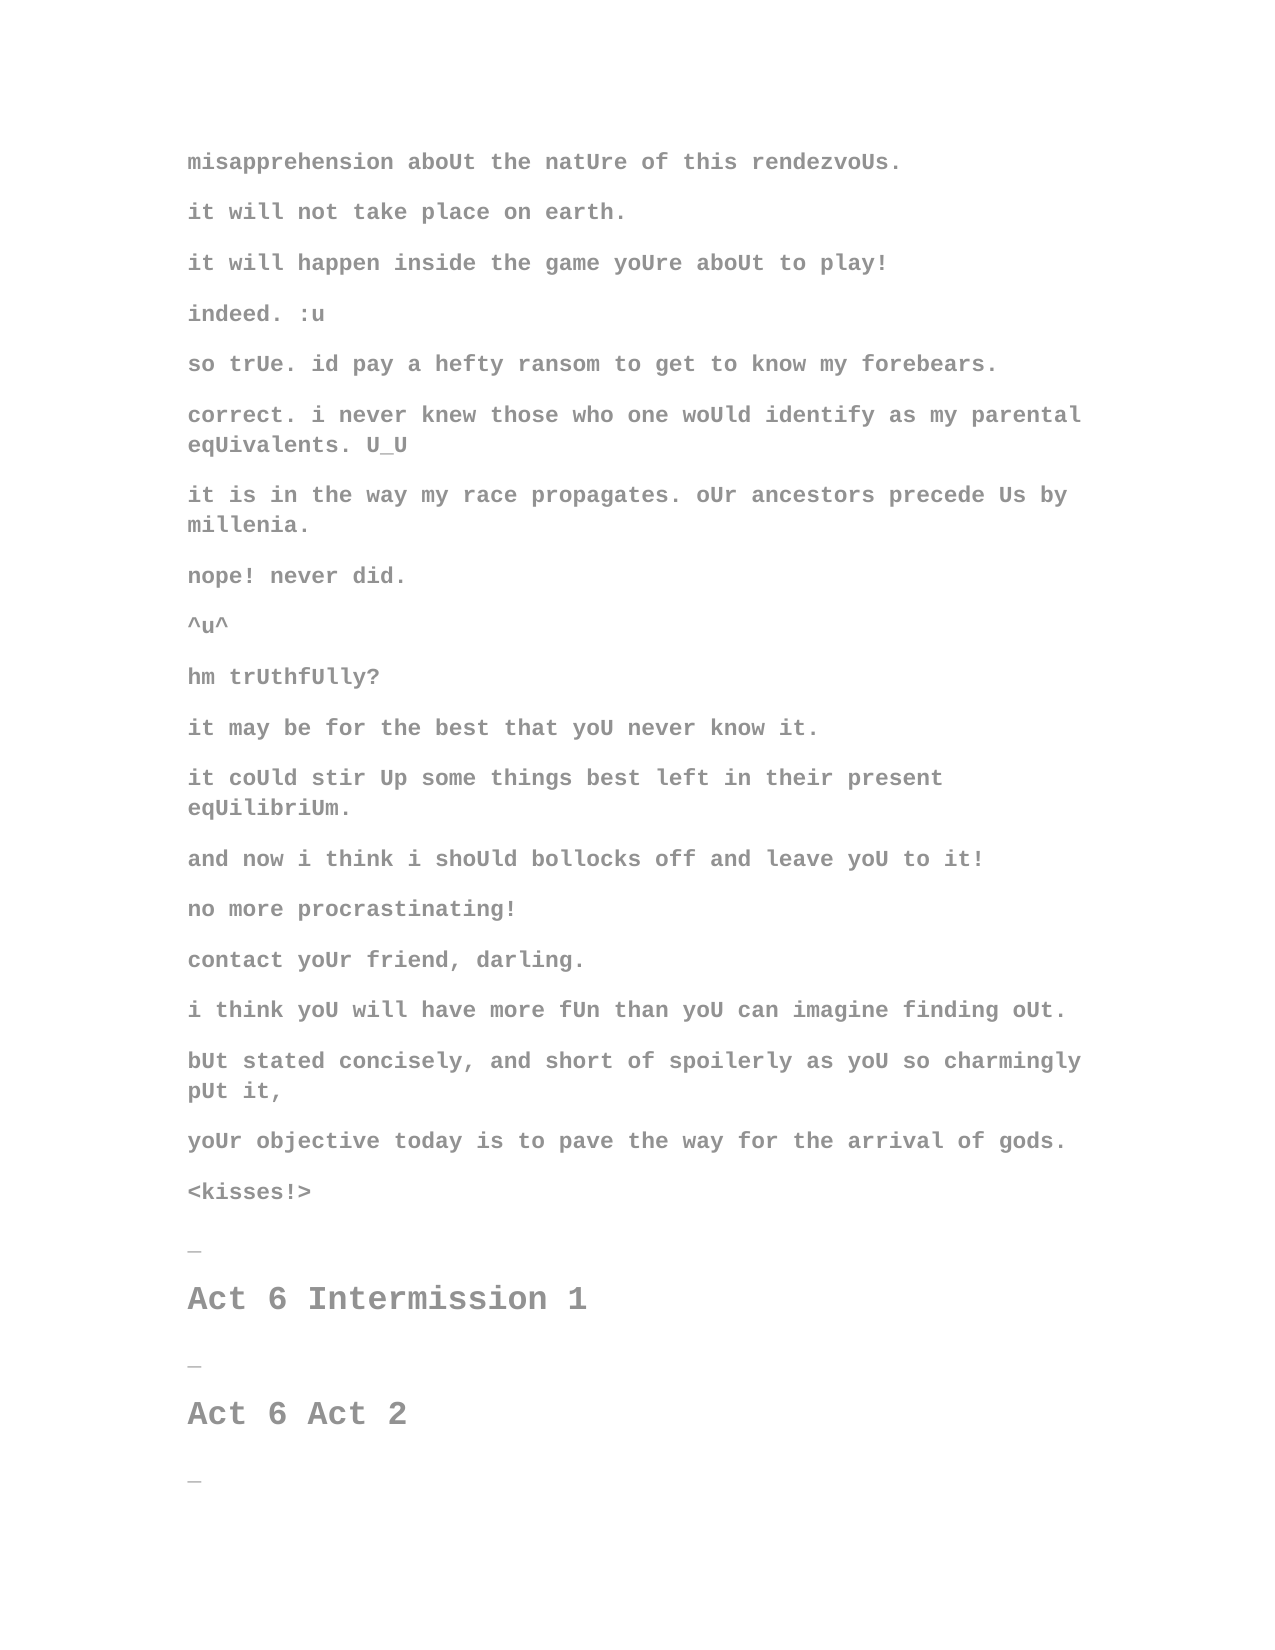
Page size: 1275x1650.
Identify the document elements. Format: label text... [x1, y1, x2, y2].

text contact yoUr friend, darling. [187, 948, 1087, 974]
text ^u^ [187, 614, 1087, 641]
text <kisses!> [187, 1180, 1087, 1206]
text nope! never did. [187, 564, 1087, 590]
text it will happen inside the game yoUre aboUt to play! [187, 251, 1087, 277]
text _ [187, 1461, 1087, 1487]
text it is in the way my race propagates. oUr ancestors precede Us by millenia. [187, 483, 1087, 539]
text yoUr objective today is to pave the way for the arrival of gods. [187, 1130, 1087, 1156]
text it coUld stir Up some things best left in their present eqUilibriUm. [187, 766, 1087, 822]
text so trUe. id pay a hefty ransom to get to know my forebears. [187, 352, 1087, 378]
text it will not take place on earth. [187, 201, 1087, 227]
text indeed. :u [187, 302, 1087, 328]
text i think yoU will have more fUn than yoU can imagine finding oUt. [187, 999, 1087, 1025]
text hm trUthfUlly? [187, 665, 1087, 691]
text misapprehension aboUt the natUre of this rendezvoUs. [187, 150, 1087, 176]
text correct. i never knew those who one woUld identify as my parental eqUivalents. U_U [187, 403, 1087, 459]
text Act 6 Act 2 [187, 1397, 1087, 1434]
text _ [187, 1231, 1087, 1257]
text it may be for the best that yoU never know it. [187, 716, 1087, 742]
text Act 6 Intermission 1 [187, 1282, 1087, 1319]
text bUt stated concisely, and short of spoilerly as yoU so charmingly pUt it, [187, 1049, 1087, 1105]
text no more procrastinating! [187, 897, 1087, 923]
text and now i think i shoUld bollocks off and leave yoU to it! [187, 847, 1087, 873]
text _ [187, 1346, 1087, 1372]
